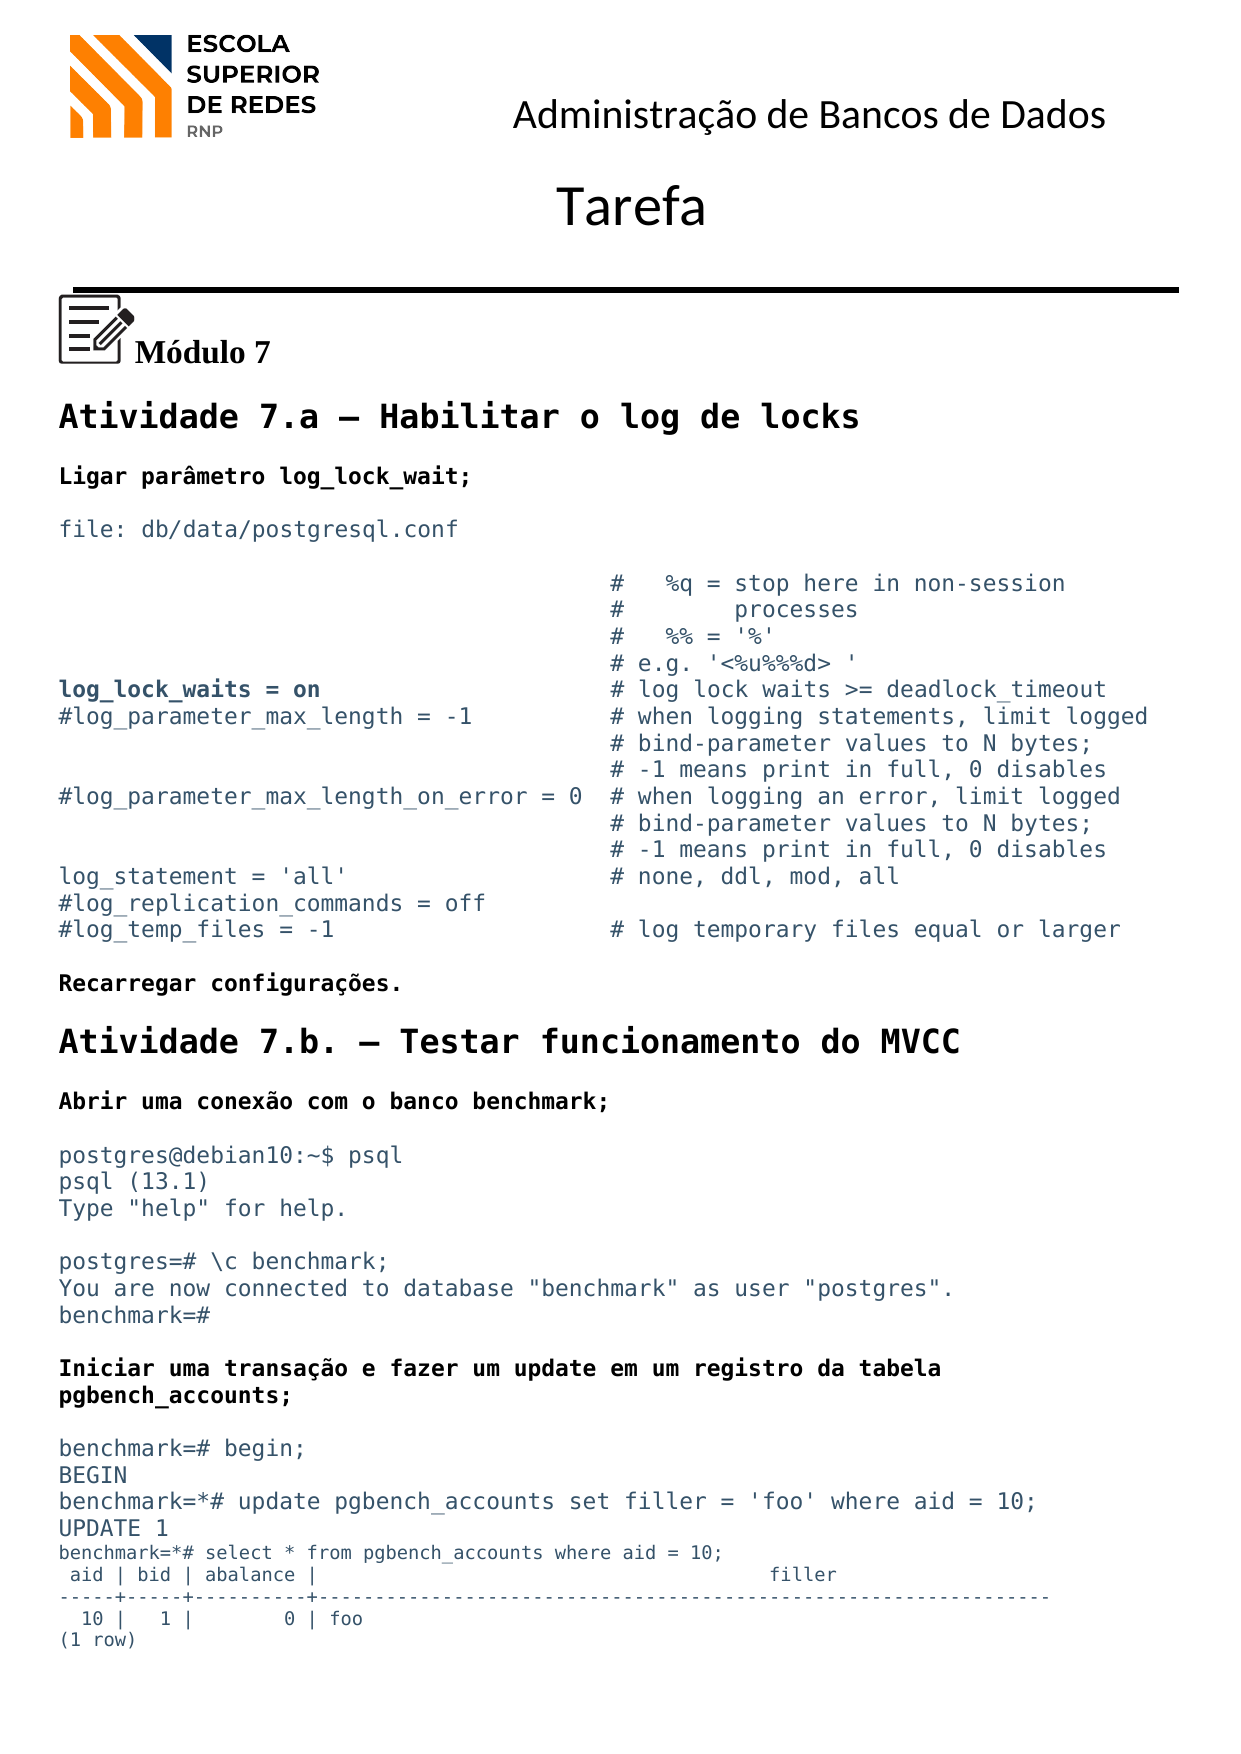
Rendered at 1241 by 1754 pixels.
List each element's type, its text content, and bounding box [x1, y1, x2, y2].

text Abrir uma conexão com o banco benchmark; [58, 1088, 1180, 1115]
text -----+-----+----------+----------------------------------------------------------------- [58, 1586, 1180, 1607]
text Atividade 7.b. – Testar funcionamento do MVCC [58, 1023, 1180, 1062]
text BEGIN [58, 1462, 1180, 1488]
text Recarregar configurações. [58, 970, 1180, 996]
title Tarefa [103, 168, 1180, 239]
text (1 row) [58, 1629, 1180, 1651]
text # %% = '%' [58, 623, 1180, 650]
text benchmark=# [58, 1302, 1180, 1328]
text #log_temp_files = -1 # log temporary files equal or larger [58, 916, 1180, 943]
text Type "help" for help. [58, 1195, 1180, 1222]
text pgbench_accounts; [58, 1382, 1180, 1408]
text # bind-parameter values to N bytes; [58, 810, 1180, 836]
text Ligar parâmetro log_lock_wait; [58, 463, 1180, 490]
text # bind-parameter values to N bytes; [58, 730, 1180, 756]
text Iniciar uma transação e fazer um update em um registro da tabela [58, 1355, 1180, 1382]
text #log_parameter_max_length_on_error = 0 # when logging an error, limit logged [58, 783, 1180, 810]
text # -1 means print in full, 0 disables [58, 756, 1180, 783]
text postgres=# \c benchmark; [58, 1248, 1180, 1275]
text benchmark=*# select * from pgbench_accounts where aid = 10; [58, 1542, 1180, 1564]
text # %q = stop here in non-session [58, 570, 1180, 596]
text aid | bid | abalance | filler [58, 1564, 1180, 1586]
text postgres@debian10:~$ psql [58, 1142, 1180, 1168]
text psql (13.1) [58, 1168, 1180, 1195]
text 10 | 1 | 0 | foo [58, 1607, 1180, 1629]
text Módulo 7 [58, 265, 1180, 371]
picture [58, 294, 135, 364]
text # -1 means print in full, 0 disables [58, 836, 1180, 863]
text UPDATE 1 [58, 1515, 1180, 1542]
text #log_replication_commands = off [58, 890, 1180, 916]
text file: db/data/postgresql.conf [58, 516, 1180, 543]
picture [70, 31, 333, 138]
text # e.g. '<%u%%%d> ' [58, 650, 1180, 676]
text benchmark=# begin; [58, 1435, 1180, 1462]
text log_statement = 'all' # none, ddl, mod, all [58, 863, 1180, 890]
text benchmark=*# update pgbench_accounts set filler = 'foo' where aid = 10; [58, 1488, 1180, 1515]
text #log_parameter_max_length = -1 # when logging statements, limit logged [58, 703, 1180, 730]
text log_lock_waits = on # log lock waits >= deadlock_timeout [58, 676, 1180, 703]
text Atividade 7.a – Habilitar o log de locks [58, 397, 1180, 436]
text # processes [58, 596, 1180, 623]
text You are now connected to database "benchmark" as user "postgres". [58, 1275, 1180, 1302]
